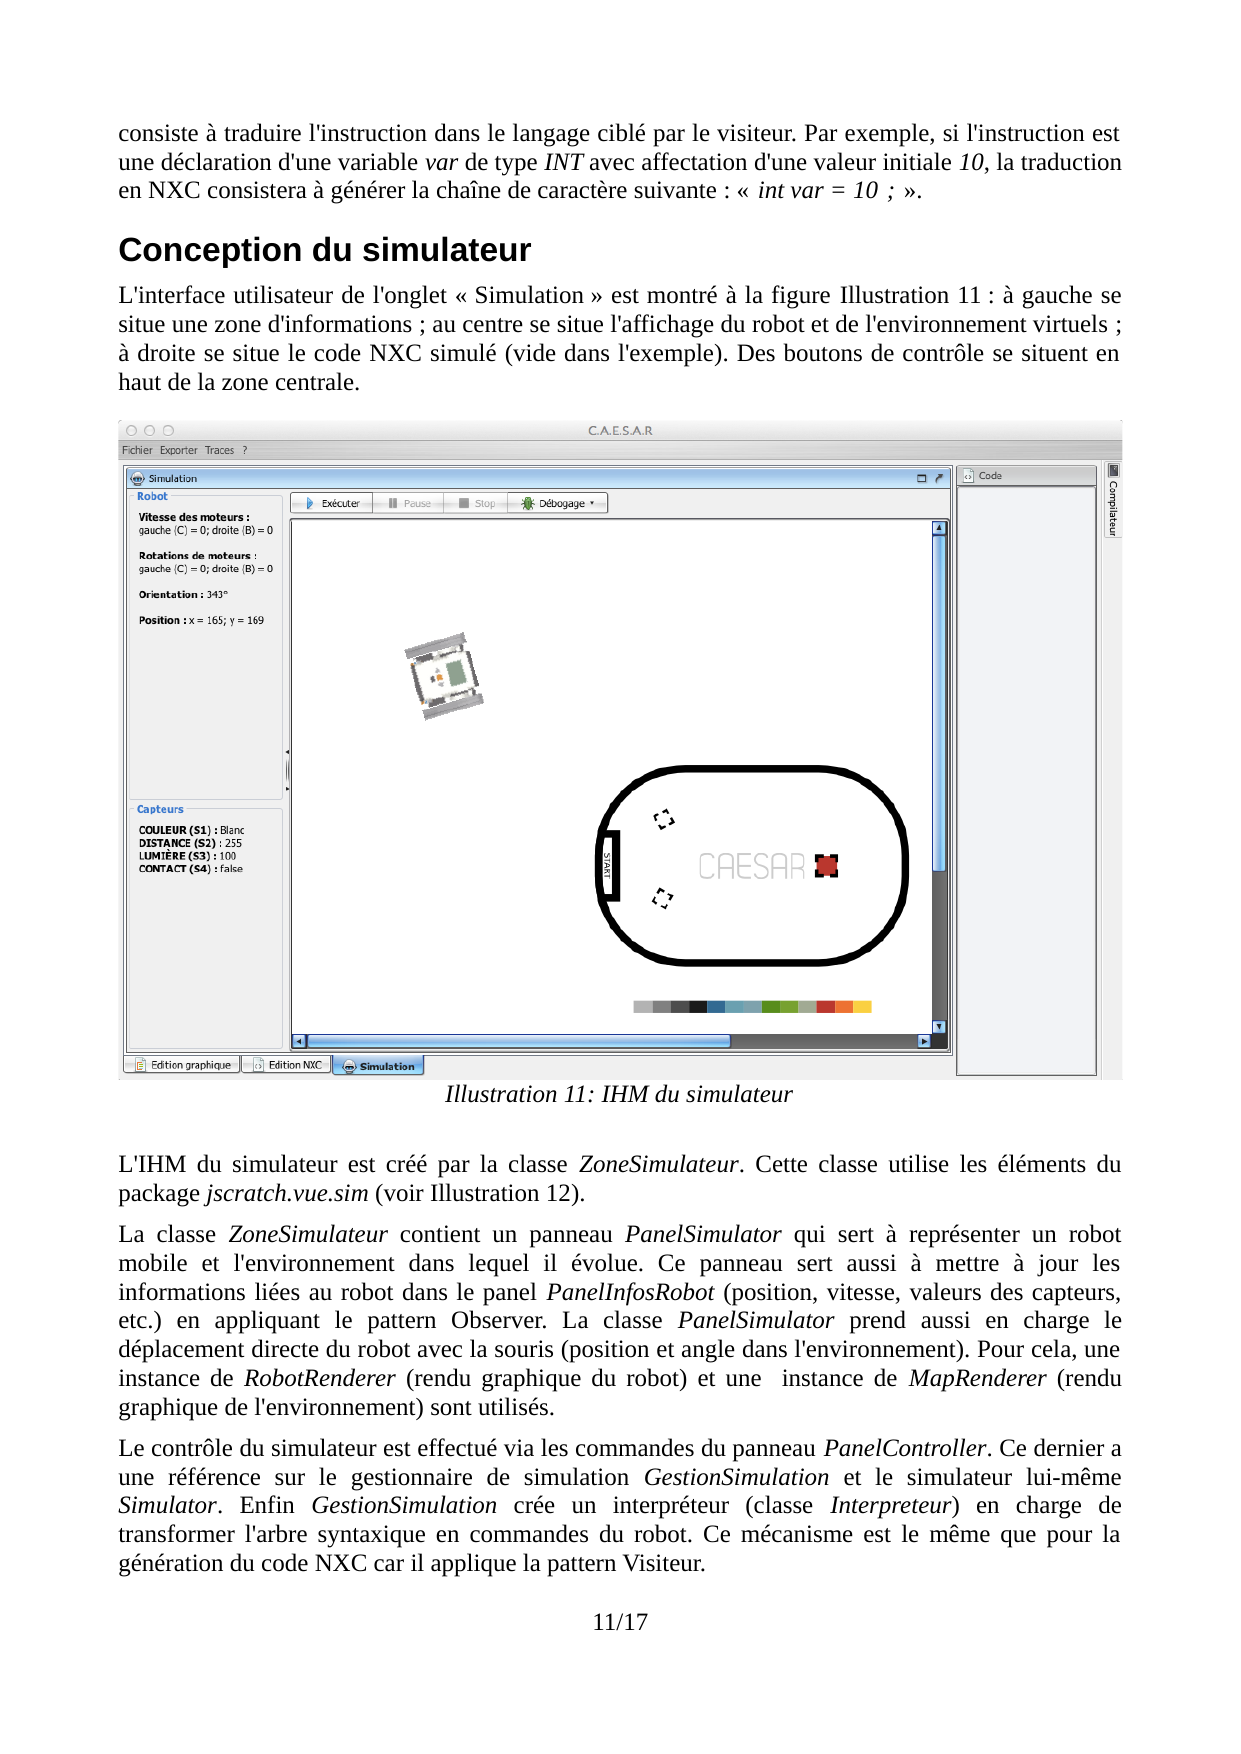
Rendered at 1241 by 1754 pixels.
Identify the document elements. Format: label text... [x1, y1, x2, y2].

picture [118, 420, 1123, 1080]
text La classe ZoneSimulateur contient un panneau PanelSimulator qui sert à représenter un robot mobile et l'environnement dans lequel il évolue. Ce panneau sert aussi à mettre à jour les informations liées au robot dans le panel PanelInfosRobot (position, vitesse, valeurs des capteurs, etc.) en appliquant le pattern Observer. La classe PanelSimulator prend aussi en charge le déplacement directe du robot avec la souris (position et angle dans l'environnement). Pour cela, une instance de RobotRenderer (rendu graphique du robot) et une instance de MapRenderer (rendu graphique de l'environnement) sont utilisés. [118, 1219, 1122, 1420]
subtitle Conception du simulateur [118, 229, 1122, 268]
text Le contrôle du simulateur est effectué via les commandes du panneau PanelController. Ce dernier a une référence sur le gestionnaire de simulation GestionSimulation et le simulateur lui-même Simulator. Enfin GestionSimulation crée un interpréteur (classe Interpreteur) en charge de transformer l'arbre syntaxique en commandes du robot. Ce mécanisme est le même que pour la génération du code NXC car il applique la pattern Visiteur. [118, 1433, 1122, 1577]
text Illustration 11: IHM du simulateur [118, 1080, 1122, 1108]
text L'interface utilisateur de l'onglet « Simulation » est montré à la figure Illustration 11 : à gauche se situe une zone d'informations ; au centre se situe l'affichage du robot et de l'environnement virtuels ; à droite se situe le code NXC simulé (vide dans l'exemple). Des boutons de contrôle se situent en haut de la zone centrale. [118, 281, 1122, 396]
text L'IHM du simulateur est créé par la classe ZoneSimulateur. Cette classe utilise les éléments du package jscratch.vue.sim (voir Illustration 12). [118, 1149, 1122, 1207]
text consiste à traduire l'instruction dans le langage ciblé par le visiteur. Par exemple, si l'instruction est une déclaration d'une variable var de type INT avec affectation d'une valeur initiale 10, la traduction en NXC consistera à générer la chaîne de caractère suivante : « int var = 10 ; ». [118, 118, 1122, 204]
